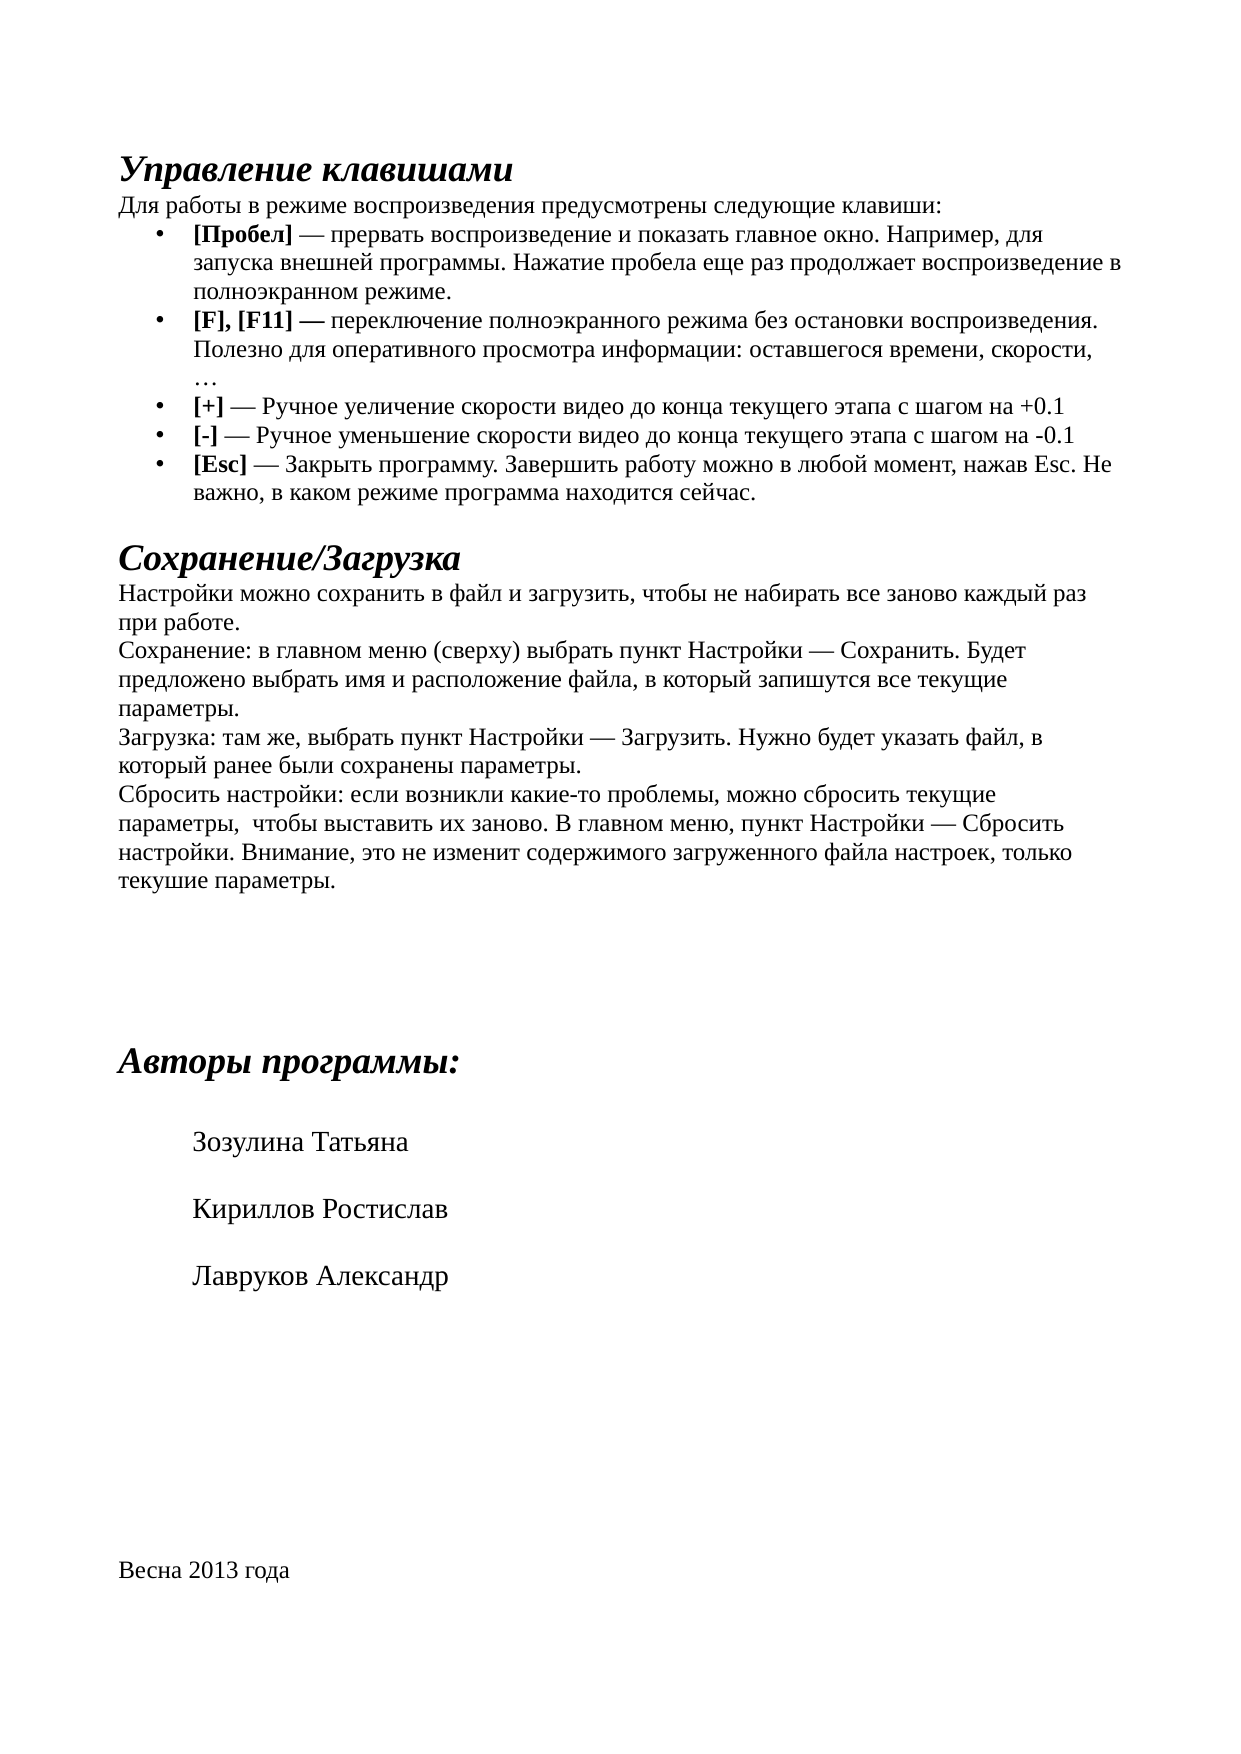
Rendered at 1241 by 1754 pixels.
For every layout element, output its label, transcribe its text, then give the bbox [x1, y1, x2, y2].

list [Пробел] — прервать воспроизведение и показать главное окно. Например, для запуска внешней программы. Нажатие пробела еще раз продолжает воспроизведение в полноэкранном режиме. [156, 219, 1122, 305]
text Загрузка: там же, выбрать пункт Настройки — Загрузить. Нужно будет указать файл, в который ранее были сохранены параметры. [118, 722, 1122, 779]
text Зозулина Татьяна [192, 1124, 1122, 1158]
list [-] — Ручное уменьшение скорости видео до конца текущего этапа с шагом на -0.1 [156, 420, 1122, 449]
list [F], [F11] — переключение полноэкранного режима без остановки воспроизведения. Полезно для оперативного просмотра информации: оставшегося времени, скорости, … [156, 305, 1122, 391]
text Авторы программы: [118, 1038, 1122, 1081]
text Лавруков Александр [192, 1258, 1122, 1292]
list [Esc] — Закрыть программу. Завершить работу можно в любой момент, нажав Esc. Не важно, в каком режиме программа находится сейчас. [156, 449, 1122, 506]
text Кириллов Ростислав [192, 1191, 1122, 1225]
text Сохранение: в главном меню (сверху) выбрать пункт Настройки — Сохранить. Будет предложено выбрать имя и расположение файла, в который запишутся все текущие параметры. [118, 636, 1122, 722]
text Сохранение/Загрузка [118, 535, 1122, 578]
text Весна 2013 года [118, 1556, 1122, 1584]
text Управление клавишами [118, 147, 1122, 190]
text Сбросить настройки: если возникли какие-то проблемы, можно сбросить текущие параметры, чтобы выставить их заново. В главном меню, пункт Настройки — Сбросить настройки. Внимание, это не изменит содержимого загруженного файла настроек, только текушие параметры. [118, 779, 1122, 894]
text Настройки можно сохранить в файл и загрузить, чтобы не набирать все заново каждый раз при работе. [118, 578, 1122, 636]
text Для работы в режиме воспроизведения предусмотрены следующие клавиши: [118, 190, 1122, 219]
list [+] — Ручное уеличение скорости видео до конца текущего этапа с шагом на +0.1 [156, 391, 1122, 420]
